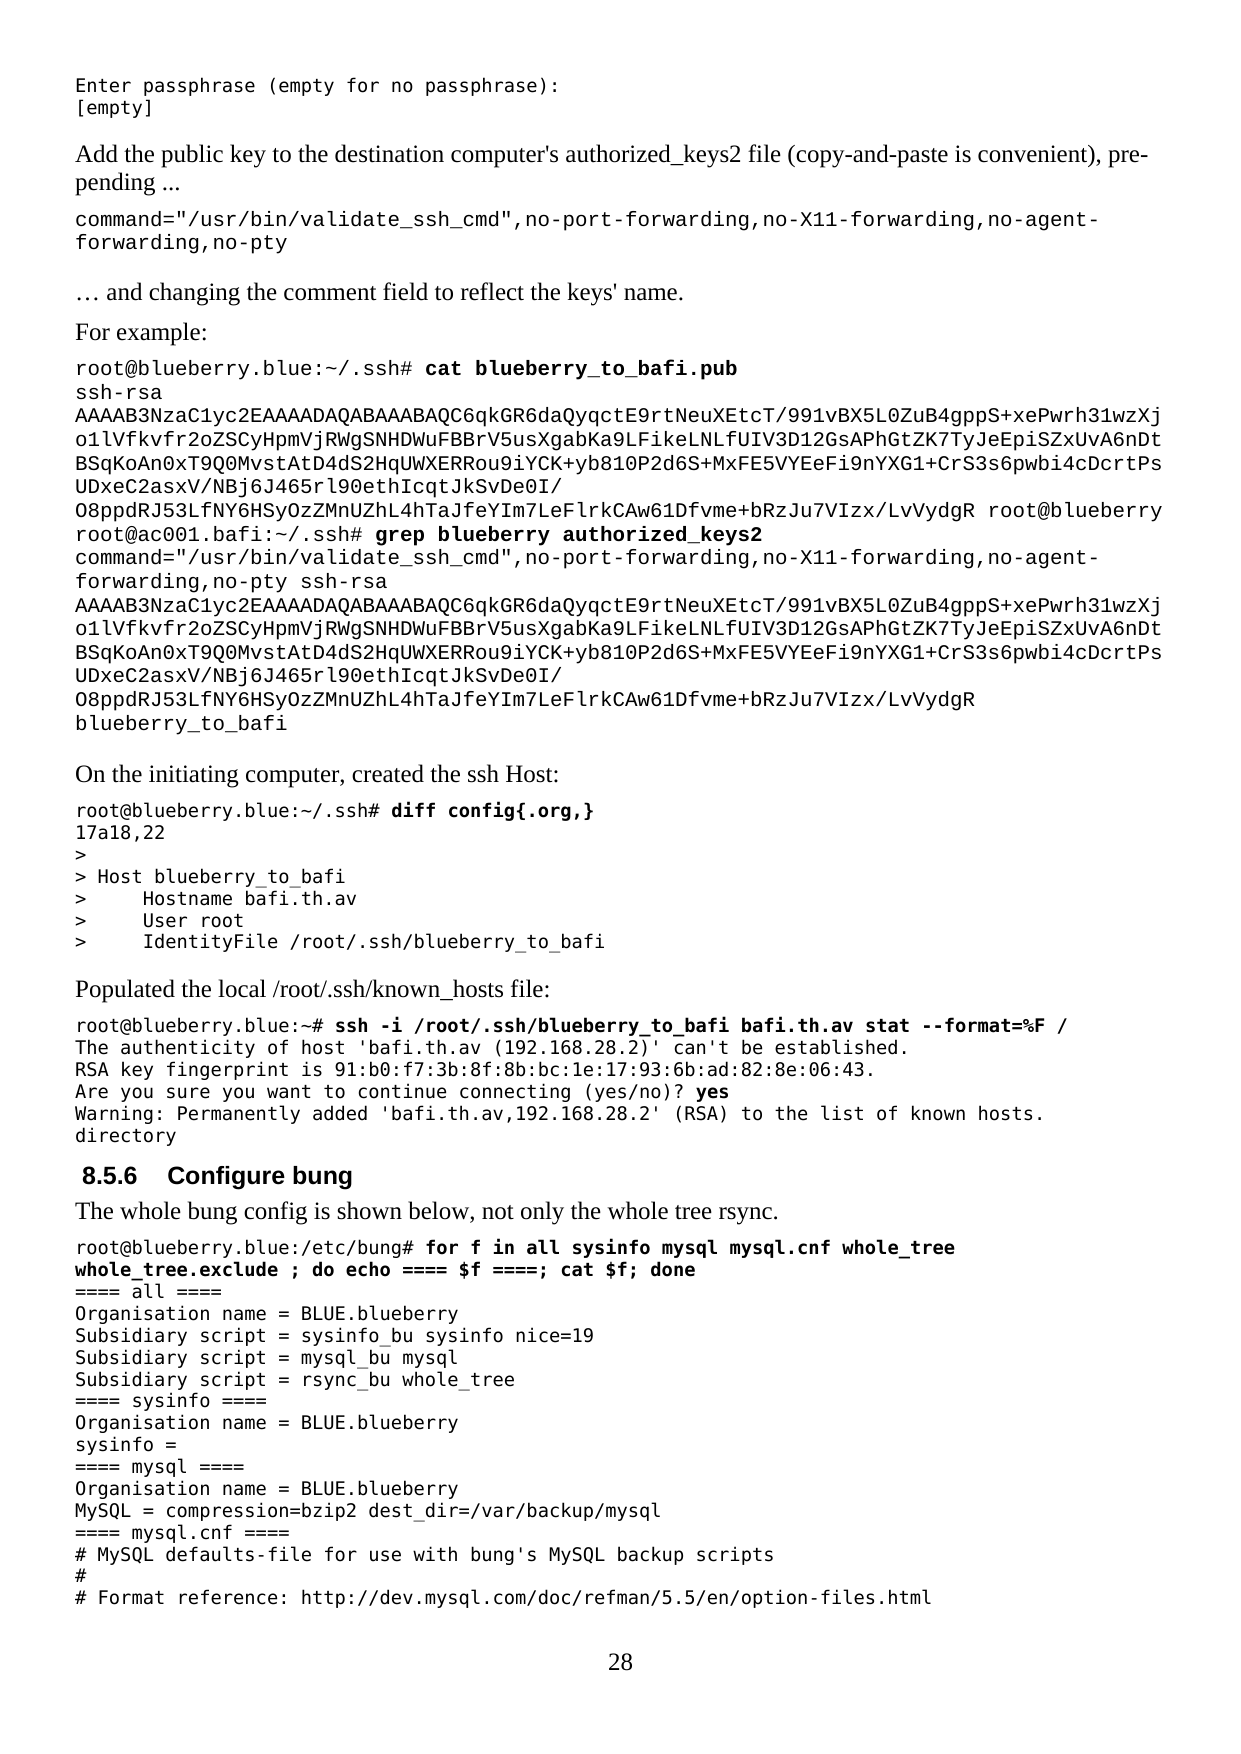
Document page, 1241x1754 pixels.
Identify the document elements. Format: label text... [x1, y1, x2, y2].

text 17a18,22 [75, 822, 1166, 844]
text The whole bung config is shown below, not only the whole tree rsync. [75, 1197, 1166, 1225]
text MySQL = compression=bzip2 dest_dir=/var/backup/mysql [75, 1500, 1166, 1522]
text Organisation name = BLUE.blueberry [75, 1303, 1166, 1325]
text ==== mysql ==== [75, 1456, 1166, 1478]
text # Format reference: http://dev.mysql.com/doc/refman/5.5/en/option-files.html [75, 1587, 1166, 1609]
text On the initiating computer, created the ssh Host: [75, 760, 1166, 788]
text > Hostname bafi.th.av [75, 888, 1166, 910]
text Warning: Permanently added 'bafi.th.av,192.168.28.2' (RSA) to the list of known hosts. [75, 1103, 1166, 1125]
text # MySQL defaults-file for use with bung's MySQL backup scripts [75, 1544, 1166, 1566]
text ==== sysinfo ==== [75, 1391, 1166, 1412]
text Subsidiary script = rsync_bu whole_tree [75, 1369, 1166, 1391]
text root@ac001.bafi:~/.ssh# grep blueberry authorized_keys2 [75, 524, 1166, 547]
text Subsidiary script = sysinfo_bu sysinfo nice=19 [75, 1325, 1166, 1347]
text directory [75, 1125, 1166, 1147]
text > Host blueberry_to_bafi [75, 866, 1166, 888]
text root@blueberry.blue:~# ssh -i /root/.ssh/blueberry_to_bafi bafi.th.av stat --format=%F / [75, 1016, 1166, 1037]
text sysinfo = [75, 1434, 1166, 1456]
text ==== mysql.cnf ==== [75, 1522, 1166, 1544]
text Add the public key to the destination computer's authorized_keys2 file (copy-and-paste is convenient), pre-pending ... [75, 141, 1166, 196]
text # [75, 1566, 1166, 1587]
text command="/usr/bin/validate_ssh_cmd",no-port-forwarding,no-X11-forwarding,no-agent-forwarding,no-pty ssh-rsa AAAAB3NzaC1yc2EAAAADAQABAAABAQC6qkGR6daQyqctE9rtNeuXEtcT/991vBX5L0ZuB4gppS+xePwrh31wzXjo1lVfkvfr2oZSCyHpmVjRWgSNHDWuFBBrV5usXgabKa9LFikeLNLfUIV3D12GsAPhGtZK7TyJeEpiSZxUvA6nDtBSqKoAn0xT9Q0MvstAtD4dS2HqUWXERRou9iYCK+yb810P2d6S+MxFE5VYEeFi9nYXG1+CrS3s6pwbi4cDcrtPsUDxeC2asxV/NBj6J465rl90ethIcqtJkSvDe0I/O8ppdRJ53LfNY6HSyOzZMnUZhL4hTaJfeYIm7LeFlrkCAw61Dfvme+bRzJu7VIzx/LvVydgR blueberry_to_bafi [75, 547, 1166, 736]
text Subsidiary script = mysql_bu mysql [75, 1347, 1166, 1369]
text [empty] [75, 97, 1166, 119]
text ssh-rsa AAAAB3NzaC1yc2EAAAADAQABAAABAQC6qkGR6daQyqctE9rtNeuXEtcT/991vBX5L0ZuB4gppS+xePwrh31wzXjo1lVfkvfr2oZSCyHpmVjRWgSNHDWuFBBrV5usXgabKa9LFikeLNLfUIV3D12GsAPhGtZK7TyJeEpiSZxUvA6nDtBSqKoAn0xT9Q0MvstAtD4dS2HqUWXERRou9iYCK+yb810P2d6S+MxFE5VYEeFi9nYXG1+CrS3s6pwbi4cDcrtPsUDxeC2asxV/NBj6J465rl90ethIcqtJkSvDe0I/O8ppdRJ53LfNY6HSyOzZMnUZhL4hTaJfeYIm7LeFlrkCAw61Dfvme+bRzJu7VIzx/LvVydgR root@blueberry [75, 382, 1166, 524]
text Organisation name = BLUE.blueberry [75, 1478, 1166, 1500]
text > [75, 844, 1166, 866]
text ==== all ==== [75, 1281, 1166, 1303]
text root@blueberry.blue:/etc/bung# for f in all sysinfo mysql mysql.cnf whole_tree whole_tree.exclude ; do echo ==== $f ====; cat $f; done [75, 1237, 1166, 1281]
text root@blueberry.blue:~/.ssh# diff config{.org,} [75, 800, 1166, 822]
text The authenticity of host 'bafi.th.av (192.168.28.2)' can't be established. [75, 1037, 1166, 1059]
text root@blueberry.blue:~/.ssh# cat blueberry_to_bafi.pub [75, 358, 1166, 382]
text Organisation name = BLUE.blueberry [75, 1412, 1166, 1434]
text RSA key fingerprint is 91:b0:f7:3b:8f:8b:bc:1e:17:93:6b:ad:82:8e:06:43. [75, 1059, 1166, 1081]
subtitle Configure bung [75, 1162, 1166, 1190]
text Enter passphrase (empty for no passphrase): [75, 75, 1166, 97]
text Are you sure you want to continue connecting (yes/no)? yes [75, 1081, 1166, 1103]
text For example: [75, 318, 1166, 346]
text command="/usr/bin/validate_ssh_cmd",no-port-forwarding,no-X11-forwarding,no-agent-forwarding,no-pty [75, 208, 1166, 256]
text Populated the local /root/.ssh/known_hosts file: [75, 975, 1166, 1003]
text > IdentityFile /root/.ssh/blueberry_to_bafi [75, 932, 1166, 953]
text … and changing the comment field to reflect the keys' name. [75, 278, 1166, 305]
text > User root [75, 910, 1166, 932]
